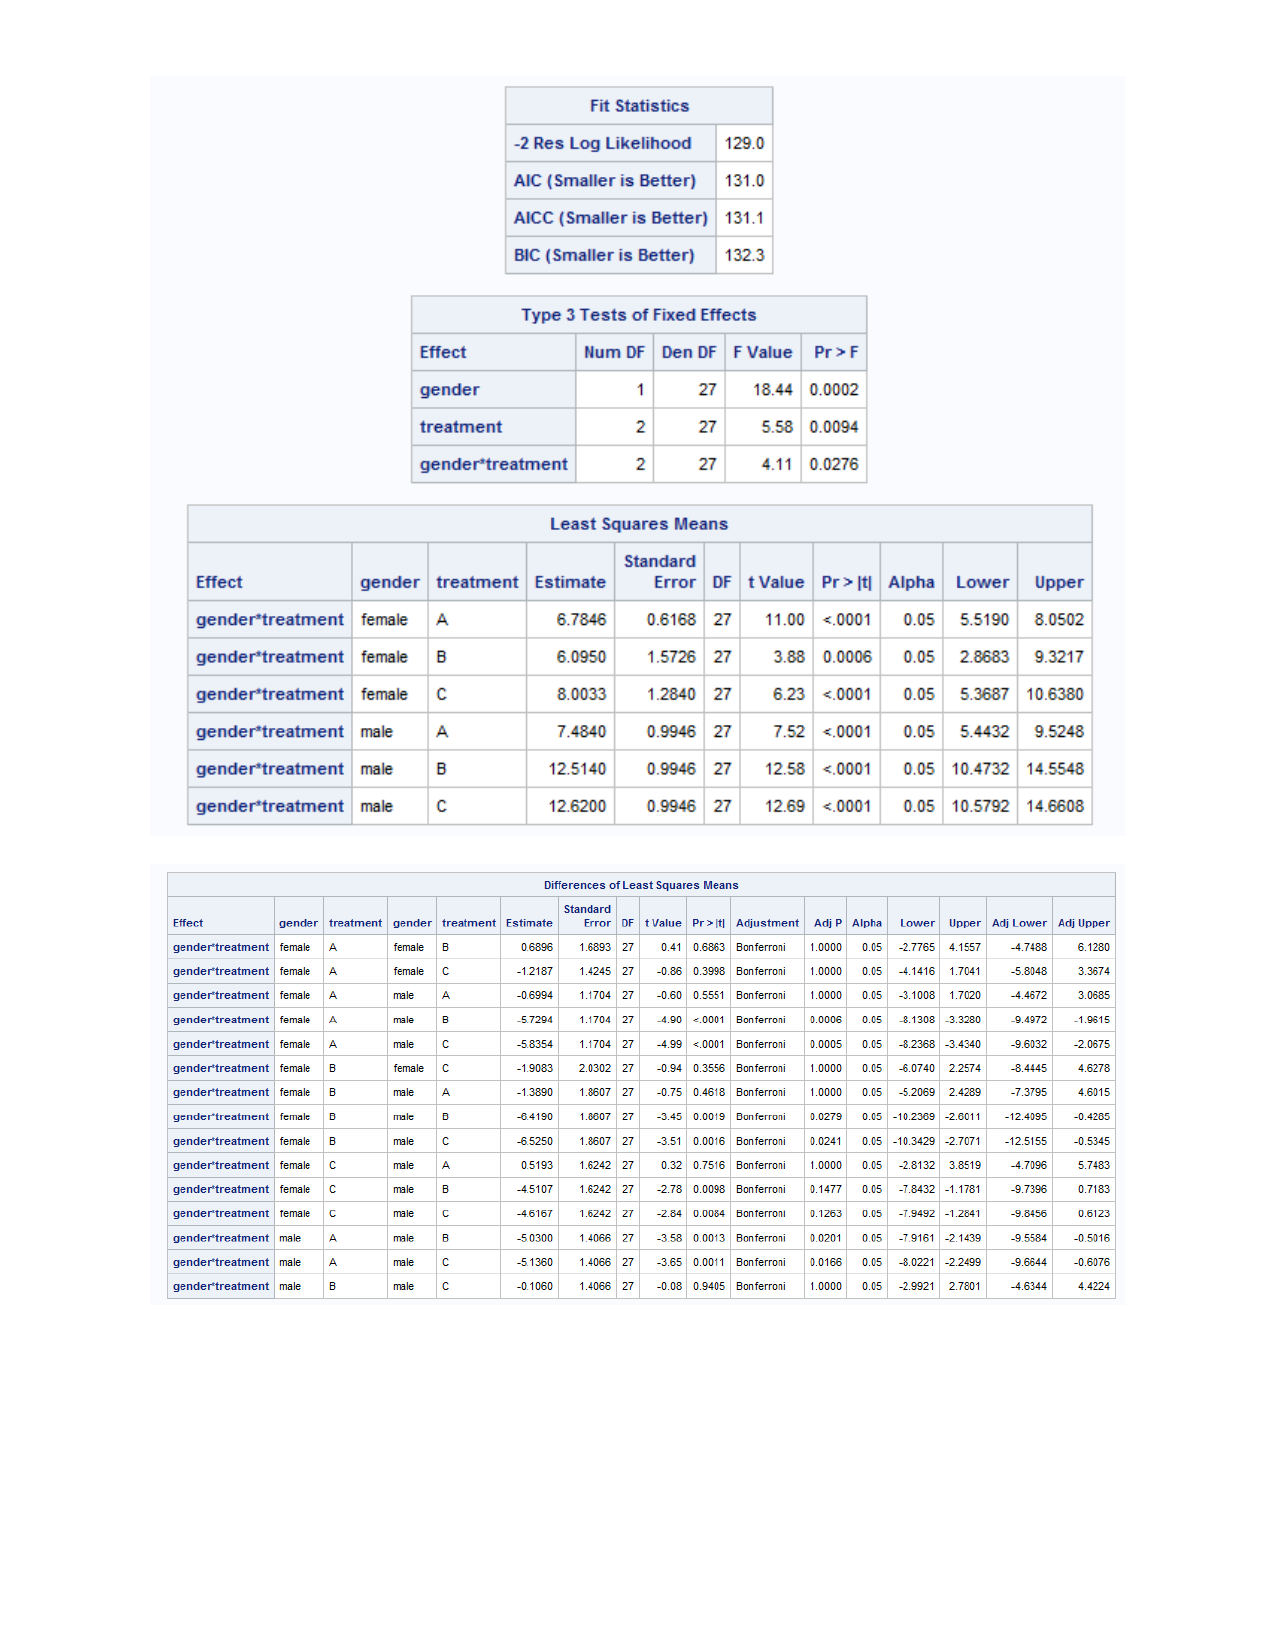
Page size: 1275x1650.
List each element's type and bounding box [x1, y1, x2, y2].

picture [150, 864, 1125, 1305]
picture [150, 76, 1125, 836]
